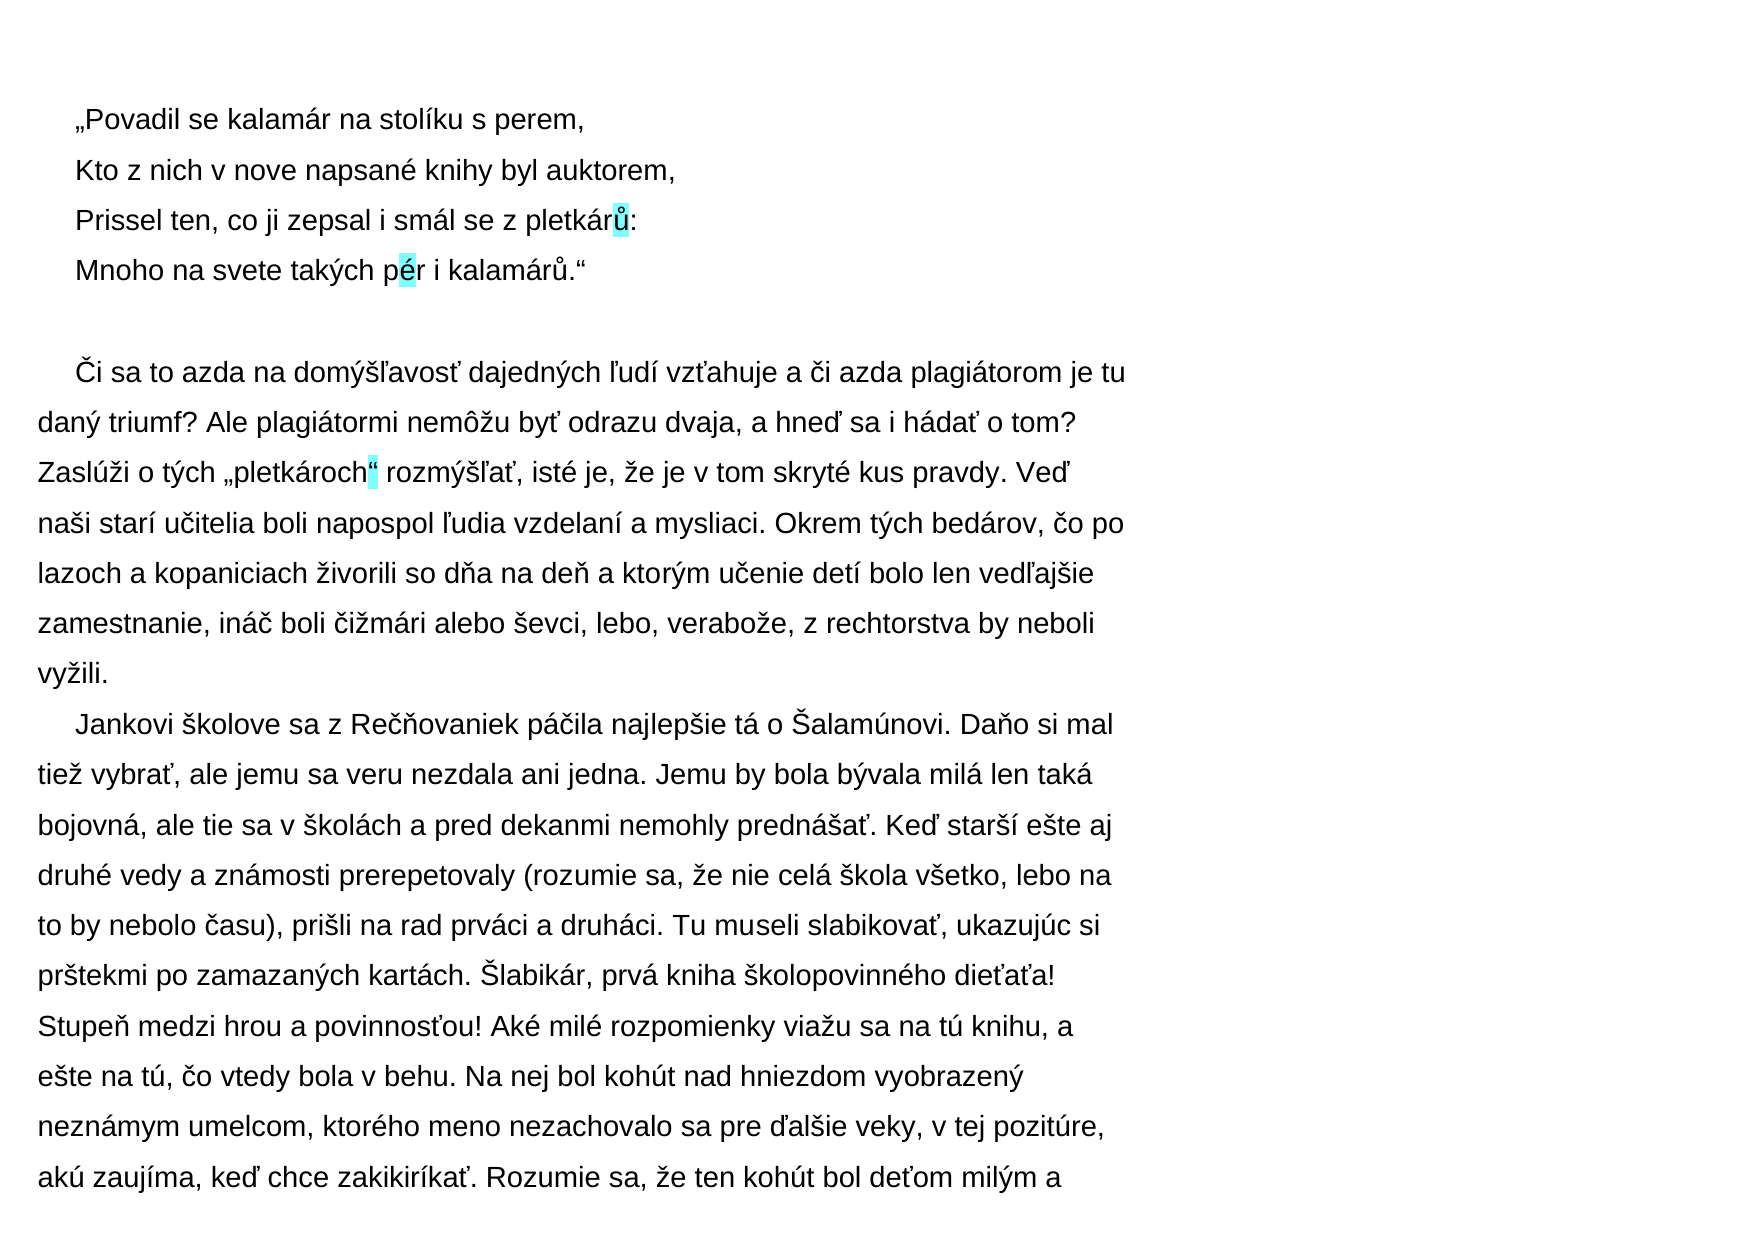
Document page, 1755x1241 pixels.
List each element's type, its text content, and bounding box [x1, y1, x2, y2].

text Jankovi školove sa z Rečňovaniek páčila naj­lepšie tá o Šalamúnovi. Daňo si mal tiež vybrať, ale jemu sa veru nezdala ani jedna. Jemu by bola bývala milá len taká bojovná, ale tie sa v školách a pred dekanmi nemohly prednášať. Keď starší ešte aj druhé vedy a známosti prerepetovaly (roz­umie sa, že nie celá škola všetko, lebo na to by ne­bolo času), prišli na rad prváci a druháci. Tu mu­seli slabikovať, ukazujúc si prštekmi po zamaza­ných kartách. Šlabikár, prvá kniha školopovinného dieťaťa! Stupeň medzi hrou a povinnosťou! Aké milé rozpomienky viažu sa na tú knihu, a ešte na tú, čo vtedy bola v behu. Na nej bol kohút nad hniezdom vyobrazený neznámym umelcom, kto­rého meno nezachovalo sa pre ďalšie veky, v tej pozitúre, akú zaujíma, keď chce zakikiríkať. Rozumie sa, že ten kohút bol deťom milým a [37, 707, 1130, 1193]
text Prissel ten, co ji zepsal i smál se z pletkárů: [37, 203, 1130, 237]
text Kto z nich v nove napsané knihy byl auktorem, [37, 153, 1130, 186]
text Či sa to azda na domýšľavosť dajedných ľudí vzťahuje a či azda plagiátorom je tu daný triumf? Ale plagiátormi nemôžu byť odrazu dvaja, a hneď sa i hádať o tom? Zaslúži o tých „pletkároch“ rozmýšľať, isté je, že je v tom skryté kus pravdy. Veď naši starí učitelia boli napospol ľudia vzdelaní a mysliaci. Okrem tých bedárov, čo po la­zoch a kopaniciach živorili so dňa na deň a kto­rým učenie detí bolo len vedľajšie zamestnanie, ináč boli čižmári alebo ševci, lebo, verabože, z rechtorstva by neboli vyžili. [37, 355, 1130, 690]
text Mnoho na svete takých pér i kalamárů.“ [37, 253, 1130, 287]
text „Povadil se kalamár na stolíku s perem, [37, 102, 1130, 136]
